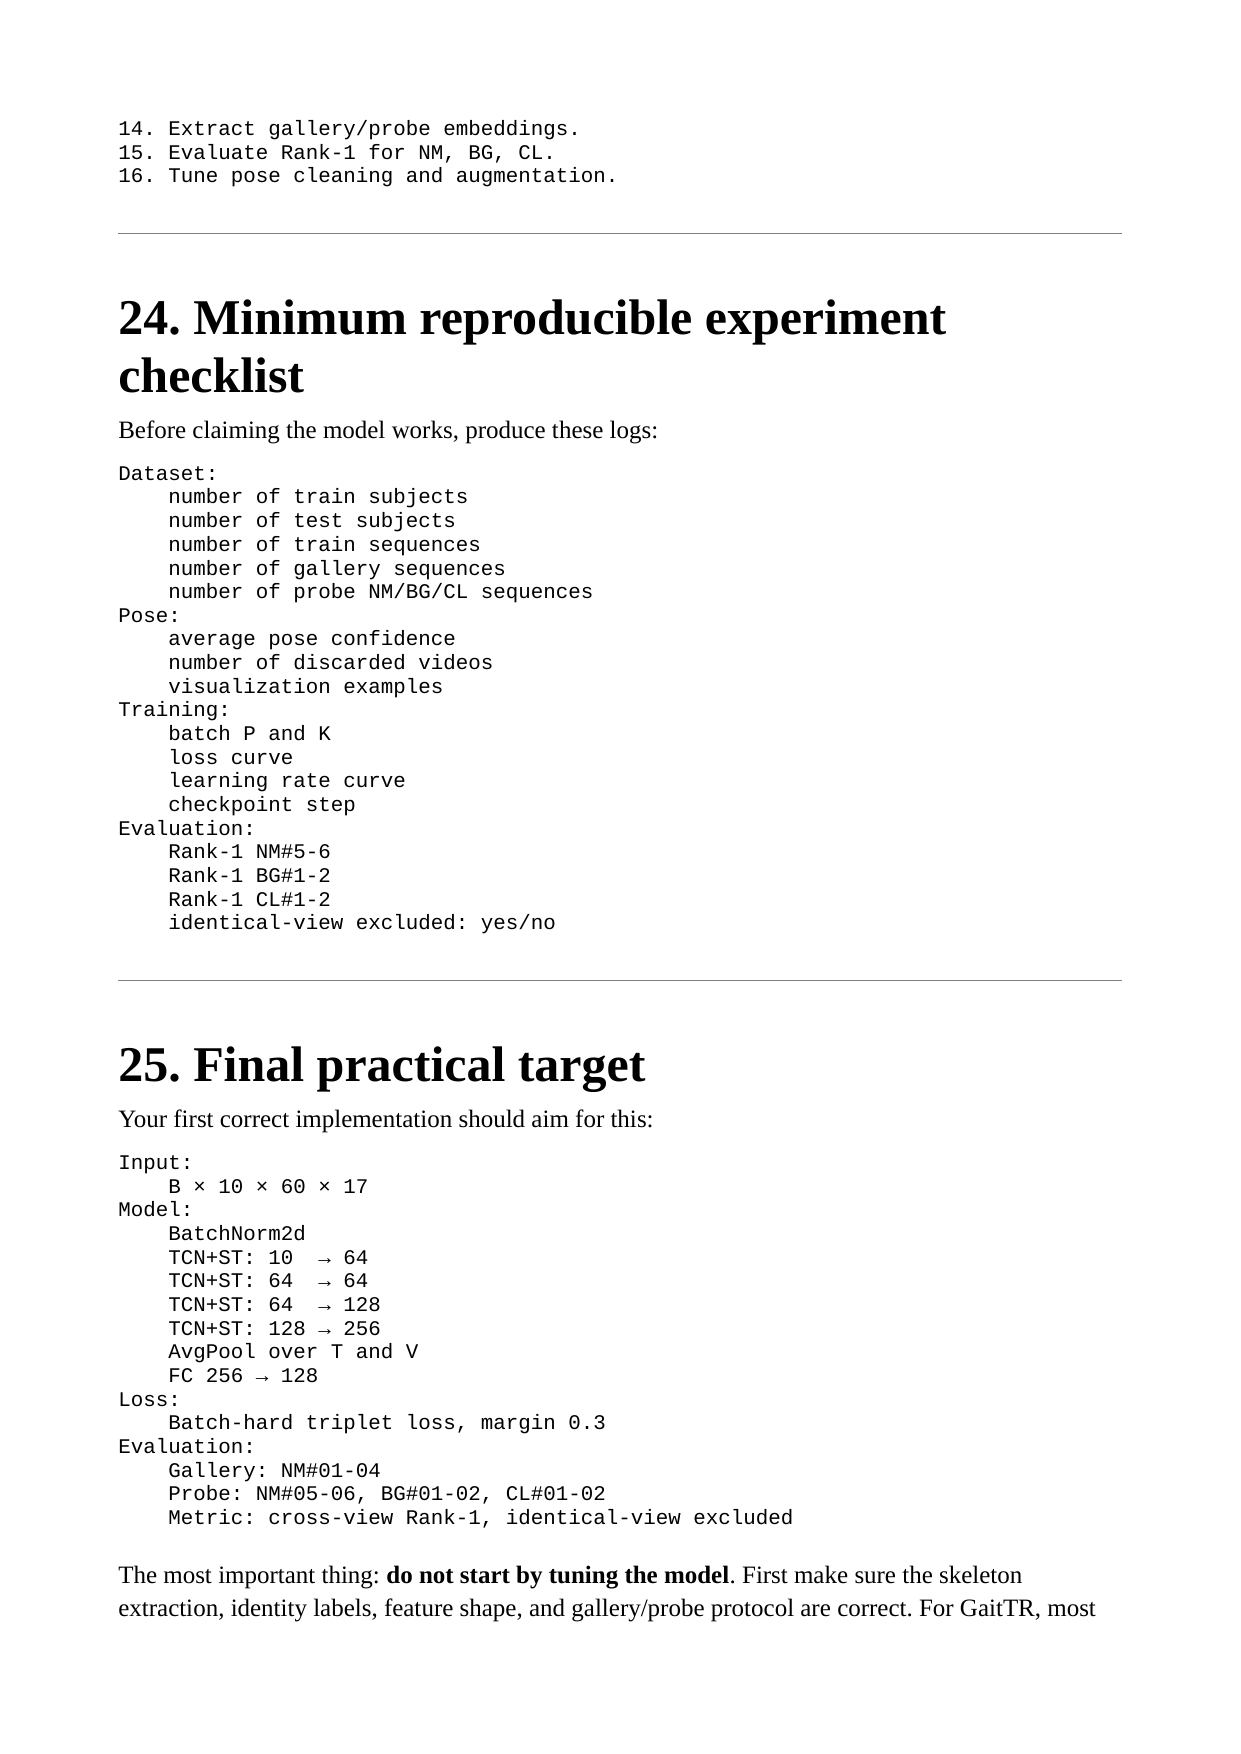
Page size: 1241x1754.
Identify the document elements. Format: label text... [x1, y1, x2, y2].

text number of train subjects [118, 487, 1122, 510]
text Model: [118, 1199, 1122, 1223]
text Gallery: NM#01-04 [118, 1459, 1122, 1483]
text number of test subjects [118, 510, 1122, 534]
text Rank-1 BG#1-2 [118, 865, 1122, 888]
text learning rate curve [118, 770, 1122, 794]
text number of discarded videos [118, 652, 1122, 676]
text Rank-1 CL#1-2 [118, 888, 1122, 912]
text B × 10 × 60 × 17 [118, 1176, 1122, 1199]
text BatchNorm2d [118, 1223, 1122, 1247]
text visualization examples [118, 676, 1122, 699]
text Your first correct implementation should aim for this: [118, 1104, 1122, 1133]
text TCN+ST: 128 → 256 [118, 1318, 1122, 1341]
text Rank-1 NM#5-6 [118, 841, 1122, 865]
subtitle 24. Minimum reproducible experiment checklist [118, 288, 1122, 403]
text number of train sequences [118, 534, 1122, 557]
text Loss: [118, 1389, 1122, 1412]
text average pose confidence [118, 628, 1122, 652]
text TCN+ST: 64 → 64 [118, 1270, 1122, 1294]
subtitle 25. Final practical target [118, 1034, 1122, 1092]
text 15. Evaluate Rank-1 for NM, BG, CL. [118, 142, 1122, 165]
text The most important thing: do not start by tuning the model. First make sure the skeleton extraction, identity labels, feature shape, and gallery/probe protocol are correct. For GaitTR, most [118, 1560, 1122, 1622]
text checkpoint step [118, 794, 1122, 818]
text TCN+ST: 64 → 128 [118, 1294, 1122, 1318]
text batch P and K [118, 723, 1122, 747]
text identical-view excluded: yes/no [118, 912, 1122, 936]
text Metric: cross-view Rank-1, identical-view excluded [118, 1507, 1122, 1531]
text Batch-hard triplet loss, margin 0.3 [118, 1412, 1122, 1436]
text FC 256 → 128 [118, 1365, 1122, 1389]
text Probe: NM#05-06, BG#01-02, CL#01-02 [118, 1483, 1122, 1507]
text Evaluation: [118, 818, 1122, 841]
text Training: [118, 699, 1122, 723]
text Dataset: [118, 463, 1122, 487]
text number of gallery sequences [118, 557, 1122, 581]
text AvgPool over T and V [118, 1341, 1122, 1365]
text Input: [118, 1152, 1122, 1176]
text loss curve [118, 747, 1122, 770]
text TCN+ST: 10 → 64 [118, 1247, 1122, 1270]
text Evaluation: [118, 1436, 1122, 1459]
text 16. Tune pose cleaning and augmentation. [118, 165, 1122, 189]
text Pose: [118, 605, 1122, 628]
text 14. Extract gallery/probe embeddings. [118, 118, 1122, 142]
text Before claiming the model works, produce these logs: [118, 415, 1122, 444]
text number of probe NM/BG/CL sequences [118, 581, 1122, 605]
